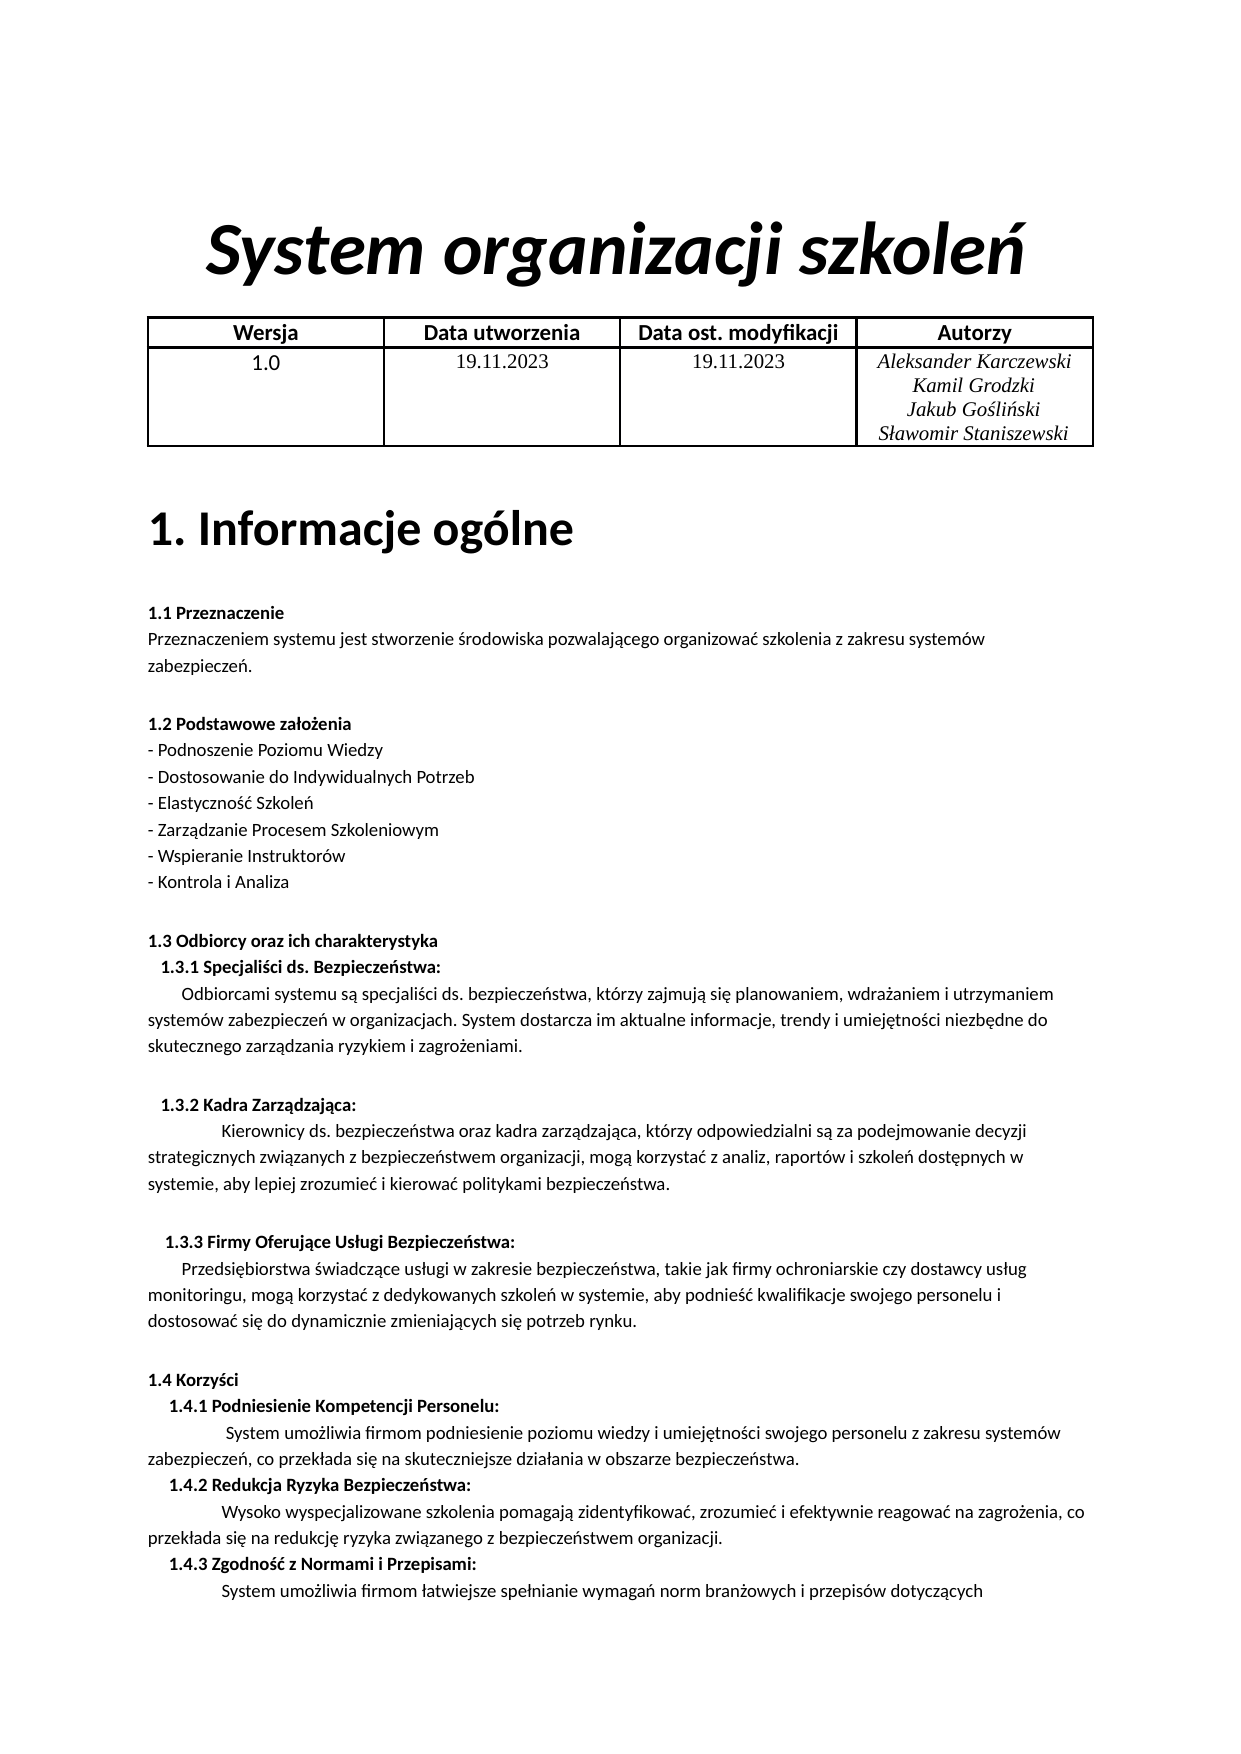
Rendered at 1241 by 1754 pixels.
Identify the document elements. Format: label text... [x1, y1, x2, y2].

text Odbiorcami systemu są specjaliści ds. bezpieczeństwa, którzy zajmują się planowaniem, wdrażaniem i utrzymaniem systemów zabezpieczeń w organizacjach. System dostarcza im aktualne informacje, trendy i umiejętności niezbędne do skutecznego zarządzania ryzykiem i zagrożeniami. [148, 982, 1093, 1057]
table_cell 19.11.2023 [621, 349, 855, 445]
table_cell Aleksander Karczewski Kamil Grodzki Jakub Gośliński Sławomir Staniszewski [858, 349, 1092, 445]
table_header Wersja [149, 319, 383, 346]
text Przeznaczeniem systemu jest stworzenie środowiska pozwalającego organizować szkolenia z zakresu systemów zabezpieczeń. [148, 627, 1093, 677]
table_header Data ost. modyfikacji [621, 319, 855, 346]
table_cell 19.11.2023 [385, 349, 619, 445]
text 1.3 Odbiorcy oraz ich charakterystyka [148, 929, 1093, 952]
text 1.1 Przeznaczenie [148, 601, 1093, 624]
text 1.4.1 Podniesienie Kompetencji Personelu: System umożliwia firmom podniesienie poziomu wiedzy i umiejętności swojego personelu z zakresu systemów zabezpieczeń, co przekłada się na skuteczniejsze działania w obszarze bezpieczeństwa. [148, 1394, 1093, 1470]
text 1.3.2 Kadra Zarządzająca: [148, 1093, 1093, 1116]
text 1.2 Podstawowe założenia [148, 712, 1093, 735]
text Przedsiębiorstwa świadczące usługi w zakresie bezpieczeństwa, takie jak firmy ochroniarskie czy dostawcy usług monitoringu, mogą korzystać z dedykowanych szkoleń w systemie, aby podnieść kwalifikacje swojego personelu i dostosować się do dynamicznie zmieniających się potrzeb rynku. [148, 1257, 1093, 1332]
text Kierownicy ds. bezpieczeństwa oraz kadra zarządzająca, którzy odpowiedzialni są za podejmowanie decyzji strategicznych związanych z bezpieczeństwem organizacji, mogą korzystać z analiz, raportów i szkoleń dostępnych w systemie, aby lepiej zrozumieć i kierować politykami bezpieczeństwa. [148, 1119, 1093, 1195]
table_cell 1.0 [149, 349, 383, 445]
text 1. Informacje ogólne [148, 497, 1093, 558]
text - Podnoszenie Poziomu Wiedzy - Dostosowanie do Indywidualnych Potrzeb - Elastyczność Szkoleń - Zarządzanie Procesem Szkoleniowym - Wspieranie Instruktorów - Kontrola i Analiza [148, 739, 1093, 893]
text 1.4.3 Zgodność z Normami i Przepisami: System umożliwia firmom łatwiejsze spełnianie wymagań norm branżowych i przepisów dotyczących [148, 1553, 1093, 1602]
text 1.4.2 Redukcja Ryzyka Bezpieczeństwa: Wysoko wyspecjalizowane szkolenia pomagają zidentyfikować, zrozumieć i efektywnie reagować na zagrożenia, co przekłada się na redukcję ryzyka związanego z bezpieczeństwem organizacji. [148, 1473, 1093, 1549]
text 1.4 Korzyści [148, 1368, 1093, 1391]
table_header Data utworzenia [385, 319, 619, 346]
text 1.3.3 Firmy Oferujące Usługi Bezpieczeństwa: [148, 1231, 1093, 1253]
text System organizacji szkoleń [148, 201, 1093, 293]
text 1.3.1 Specjaliści ds. Bezpieczeństwa: [148, 955, 1093, 978]
table_header Autorzy [858, 319, 1092, 346]
